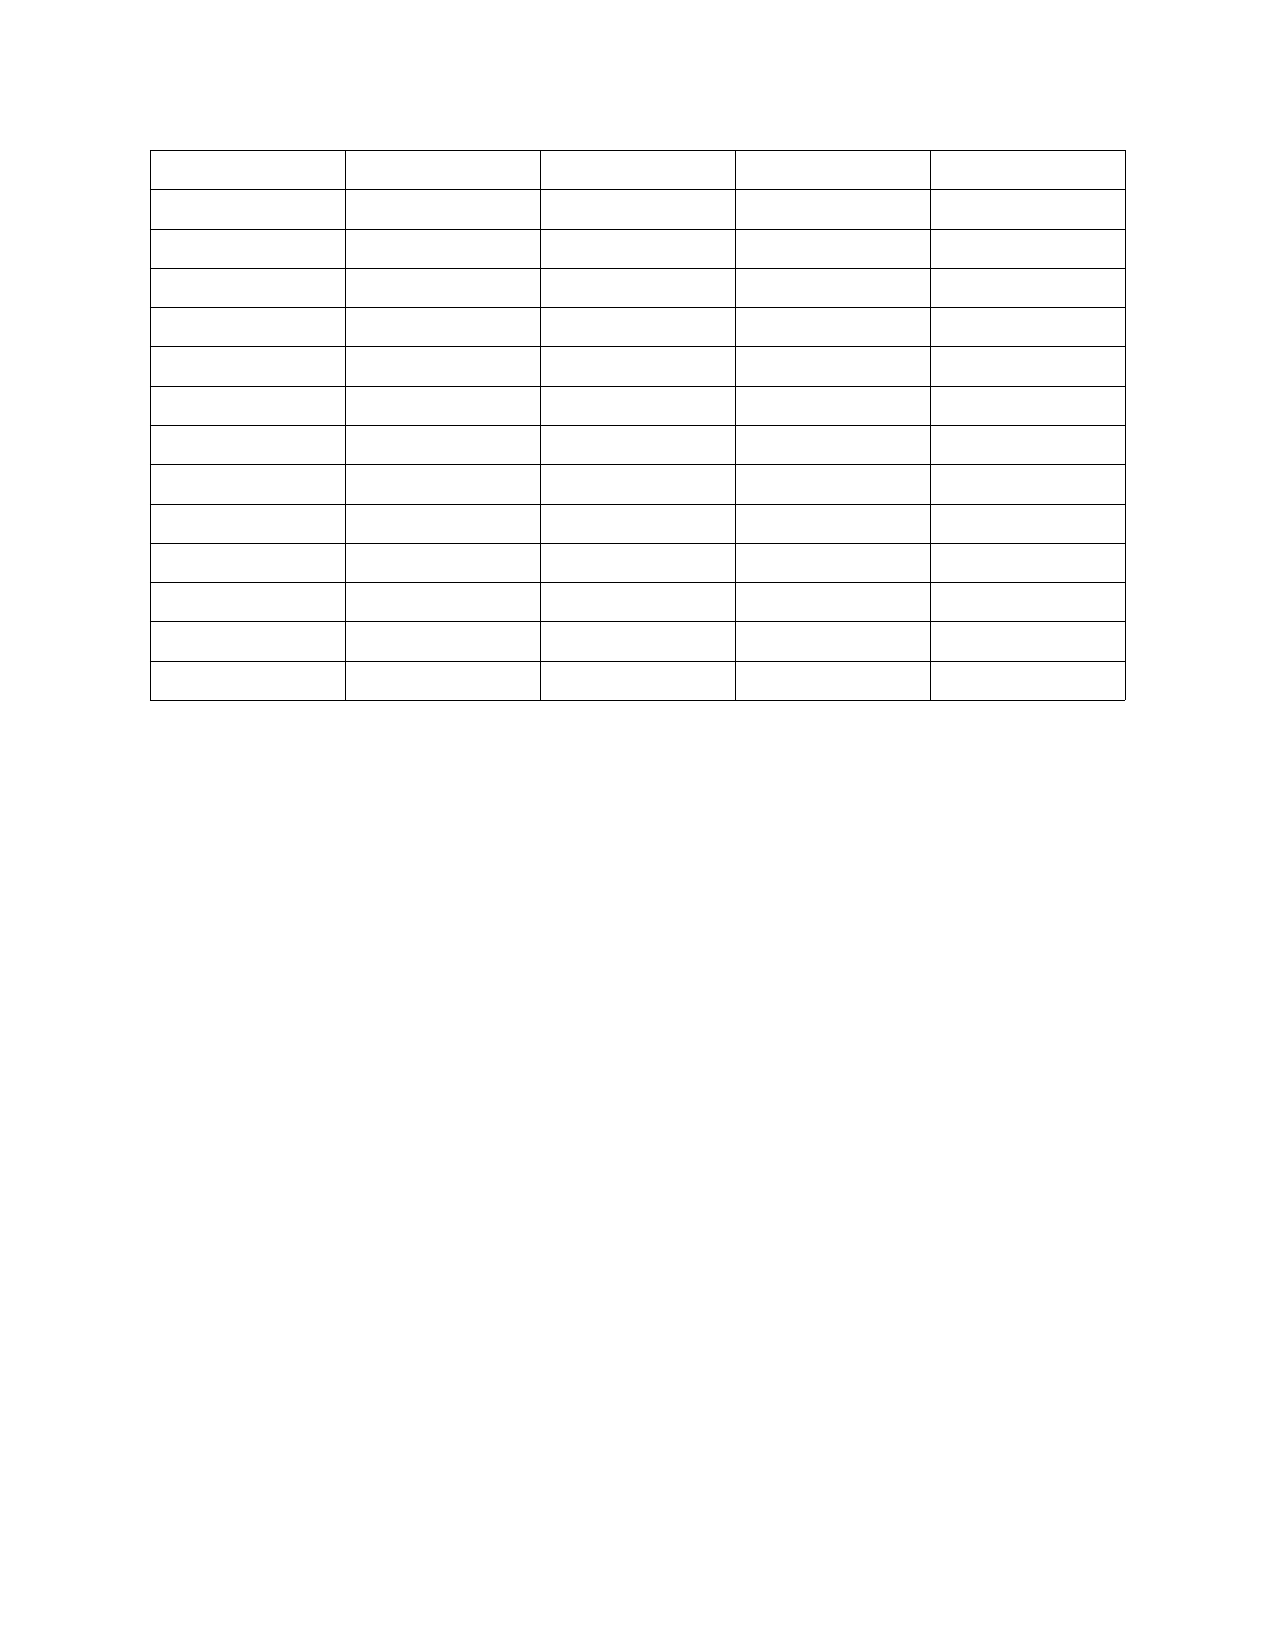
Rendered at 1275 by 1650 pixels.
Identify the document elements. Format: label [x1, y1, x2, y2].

table_cell [931, 662, 1125, 700]
table_cell [151, 387, 345, 425]
table_cell [151, 583, 345, 621]
table_cell [151, 505, 345, 543]
table_cell [931, 622, 1125, 661]
table_cell [346, 387, 540, 425]
table_header [931, 151, 1125, 189]
table_cell [736, 622, 930, 661]
table_cell [541, 387, 735, 425]
table_cell [151, 190, 345, 228]
table_header [346, 151, 540, 189]
table_cell [736, 662, 930, 700]
table_cell [931, 347, 1125, 386]
table_cell [736, 583, 930, 621]
table_cell [541, 465, 735, 503]
table_cell [541, 308, 735, 346]
table_cell [736, 426, 930, 464]
table_cell [931, 190, 1125, 228]
table_cell [931, 308, 1125, 346]
table_cell [346, 505, 540, 543]
table_cell [346, 662, 540, 700]
table_cell [346, 426, 540, 464]
table_cell [151, 544, 345, 582]
table_cell [931, 426, 1125, 464]
table_cell [346, 347, 540, 386]
table_cell [346, 465, 540, 503]
table_cell [541, 583, 735, 621]
table_cell [736, 269, 930, 307]
table_cell [346, 308, 540, 346]
table_cell [931, 583, 1125, 621]
table_cell [151, 269, 345, 307]
table_cell [541, 269, 735, 307]
table_header [541, 151, 735, 189]
table_cell [541, 544, 735, 582]
table_cell [931, 387, 1125, 425]
table_cell [736, 544, 930, 582]
table_cell [541, 426, 735, 464]
table_cell [151, 426, 345, 464]
table_cell [346, 622, 540, 661]
table_cell [736, 387, 930, 425]
table_cell [151, 308, 345, 346]
table_cell [931, 465, 1125, 503]
table_cell [736, 190, 930, 228]
table_cell [736, 347, 930, 386]
table_cell [541, 622, 735, 661]
table_cell [541, 347, 735, 386]
table_cell [541, 230, 735, 268]
table_cell [931, 544, 1125, 582]
table_cell [931, 505, 1125, 543]
table_cell [151, 622, 345, 661]
table_cell [541, 505, 735, 543]
table_header [736, 151, 930, 189]
table_cell [151, 230, 345, 268]
table_cell [346, 269, 540, 307]
table_cell [736, 230, 930, 268]
table_cell [151, 347, 345, 386]
table_header [151, 151, 345, 189]
table_cell [931, 269, 1125, 307]
table_cell [151, 662, 345, 700]
table_cell [346, 230, 540, 268]
table_cell [736, 308, 930, 346]
table_cell [541, 662, 735, 700]
table_cell [346, 583, 540, 621]
table_cell [346, 190, 540, 228]
table_cell [736, 465, 930, 503]
table_cell [541, 190, 735, 228]
table_cell [346, 544, 540, 582]
table_cell [736, 505, 930, 543]
table_cell [931, 230, 1125, 268]
table_cell [151, 465, 345, 503]
